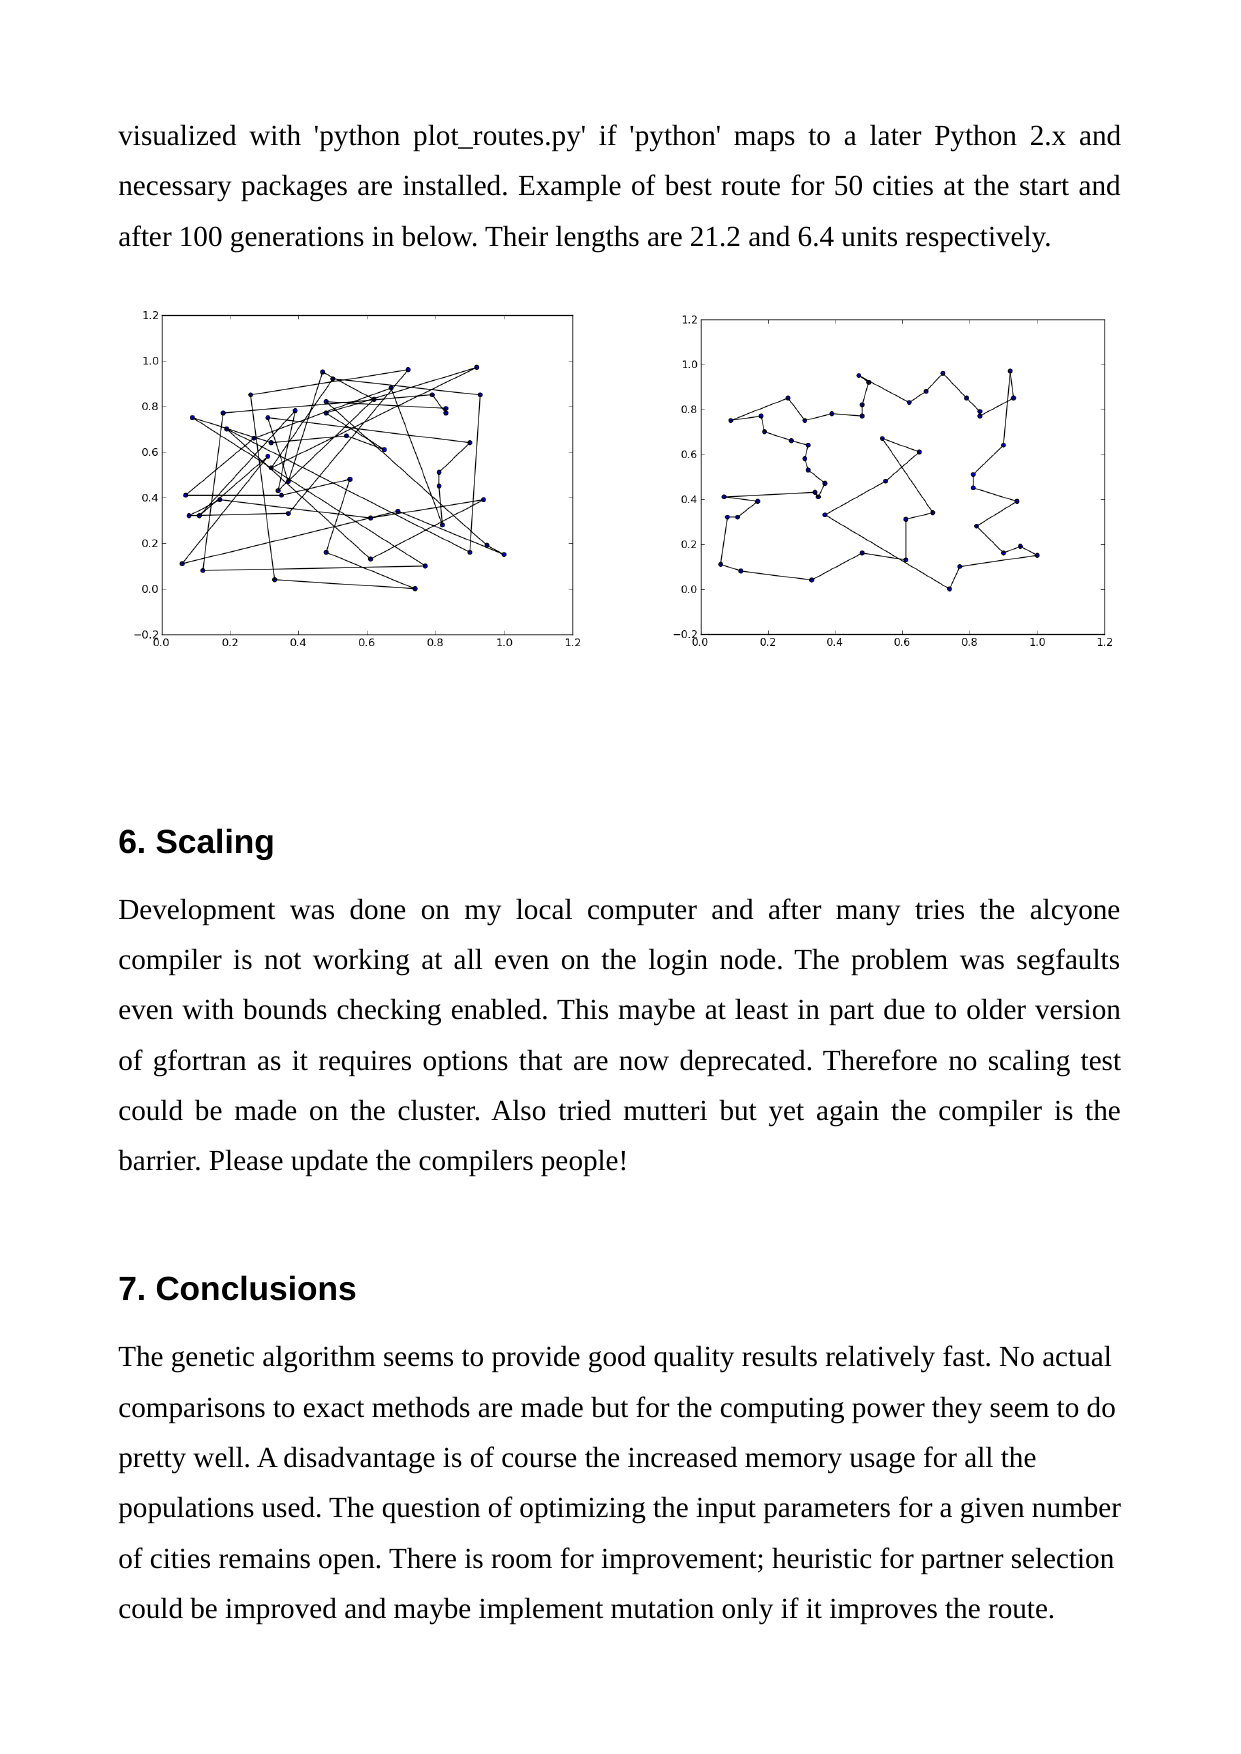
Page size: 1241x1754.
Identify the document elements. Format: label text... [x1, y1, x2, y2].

text Development was done on my local computer and after many tries the alcyone compiler is not working at all even on the login node. The problem was segfaults even with bounds checking enabled. This maybe at least in part due to older version of gfortran as it requires options that are now deprecated. Therefore no scaling test could be made on the cluster. Also tried mutteri but yet again the compiler is the barrier. Please update the compilers people! [118, 892, 1122, 1177]
subtitle 7. Conclusions [118, 1269, 1122, 1308]
subtitle 6. Scaling [118, 821, 1122, 860]
picture [95, 275, 624, 674]
picture [635, 280, 1156, 673]
text The genetic algorithm seems to provide good quality results relatively fast. No actual comparisons to exact methods are made but for the computing power they seem to do pretty well. A disadvantage is of course the increased memory usage for all the populations used. The question of optimizing the input parameters for a given number of cities remains open. There is room for improvement; heuristic for partner selection could be improved and maybe implement mutation only if it improves the route. [118, 1339, 1122, 1624]
text visualized with 'python plot_routes.py' if 'python' maps to a later Python 2.x and necessary packages are installed. Example of best route for 50 cities at the start and after 100 generations in below. Their lengths are 21.2 and 6.4 units respectively. [118, 118, 1122, 252]
